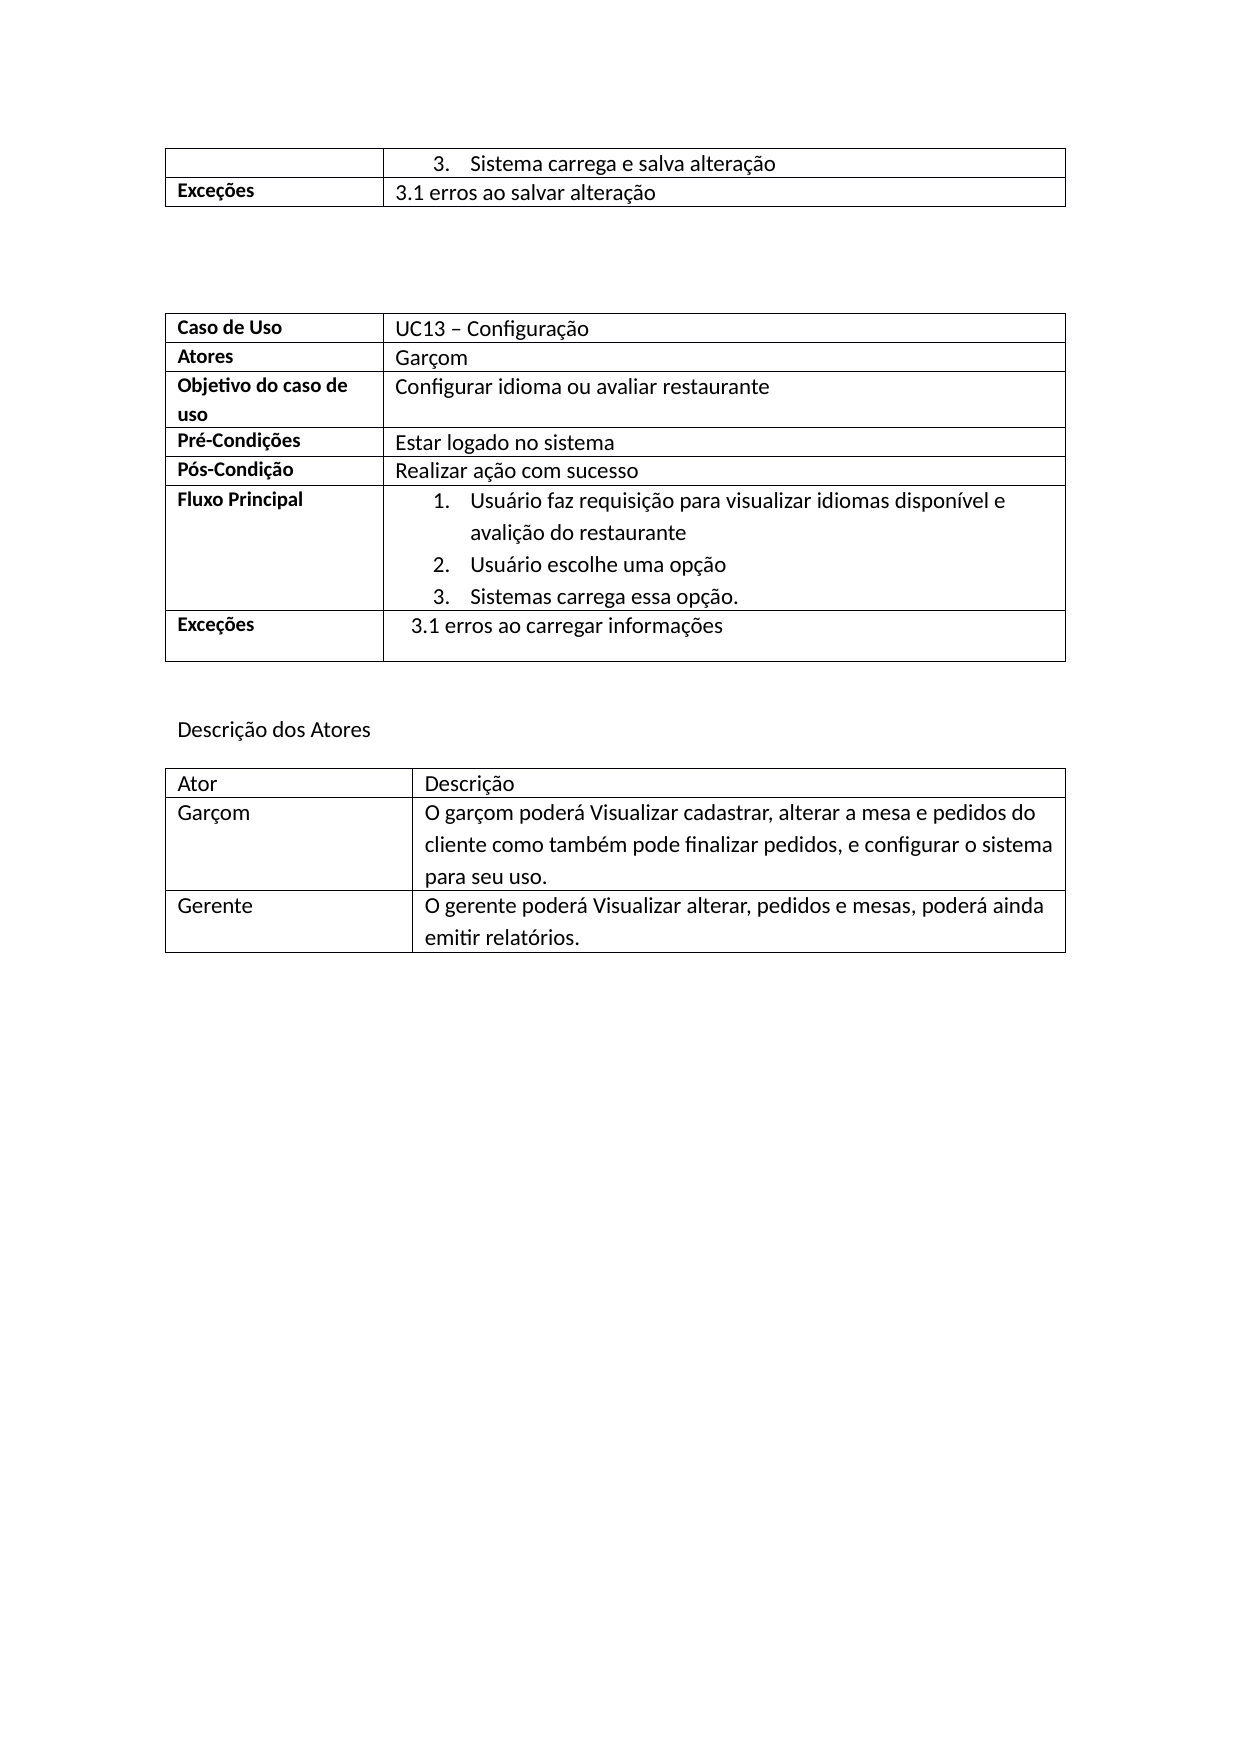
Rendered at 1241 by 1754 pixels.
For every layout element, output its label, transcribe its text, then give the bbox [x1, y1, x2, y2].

table_cell Usuário faz requisição para visualizar idiomas disponível e avalição do restaurante Usuário escolhe uma opção Sistemas carrega essa opção. [384, 486, 1065, 610]
table_cell Gerente [166, 891, 412, 952]
table_cell O garçom poderá Visualizar cadastrar, alterar a mesa e pedidos do cliente como também pode finalizar pedidos, e configurar o sistema para seu uso. [413, 798, 1065, 890]
table_header Caso de Uso [166, 314, 383, 342]
table_cell Configurar idioma ou avaliar restaurante [384, 372, 1065, 427]
table_cell Atores [166, 343, 383, 371]
table_cell Realizar ação com sucesso [384, 457, 1065, 485]
table_cell Exceções [166, 611, 383, 661]
table_cell Pós-Condição [166, 457, 383, 485]
table_cell Pré-Condições [166, 428, 383, 456]
table_header UC13 – Configuração [384, 314, 1065, 342]
table_cell O gerente poderá Visualizar alterar, pedidos e mesas, poderá ainda emitir relatórios. [413, 891, 1065, 952]
table_cell 3.1 erros ao carregar informações [384, 611, 1065, 661]
table_cell [166, 149, 383, 177]
text Descrição dos Atores [177, 715, 1063, 743]
table_cell Objetivo do caso de uso [166, 372, 383, 427]
table_header Ator [166, 769, 412, 797]
table_header Descrição [413, 769, 1065, 797]
table_cell Garçom [166, 798, 412, 890]
table_cell Exceções [166, 178, 383, 206]
table_cell Garçom [384, 343, 1065, 371]
table_cell Usuário faz requisição para visualizar mesa ativa. Usuário escolhe a mesa e muda o numero Sistema carrega e salva alteração [384, 149, 1065, 177]
table_cell 3.1 erros ao salvar alteração [384, 178, 1065, 206]
table_cell Fluxo Principal [166, 486, 383, 610]
table_cell Estar logado no sistema [384, 428, 1065, 456]
